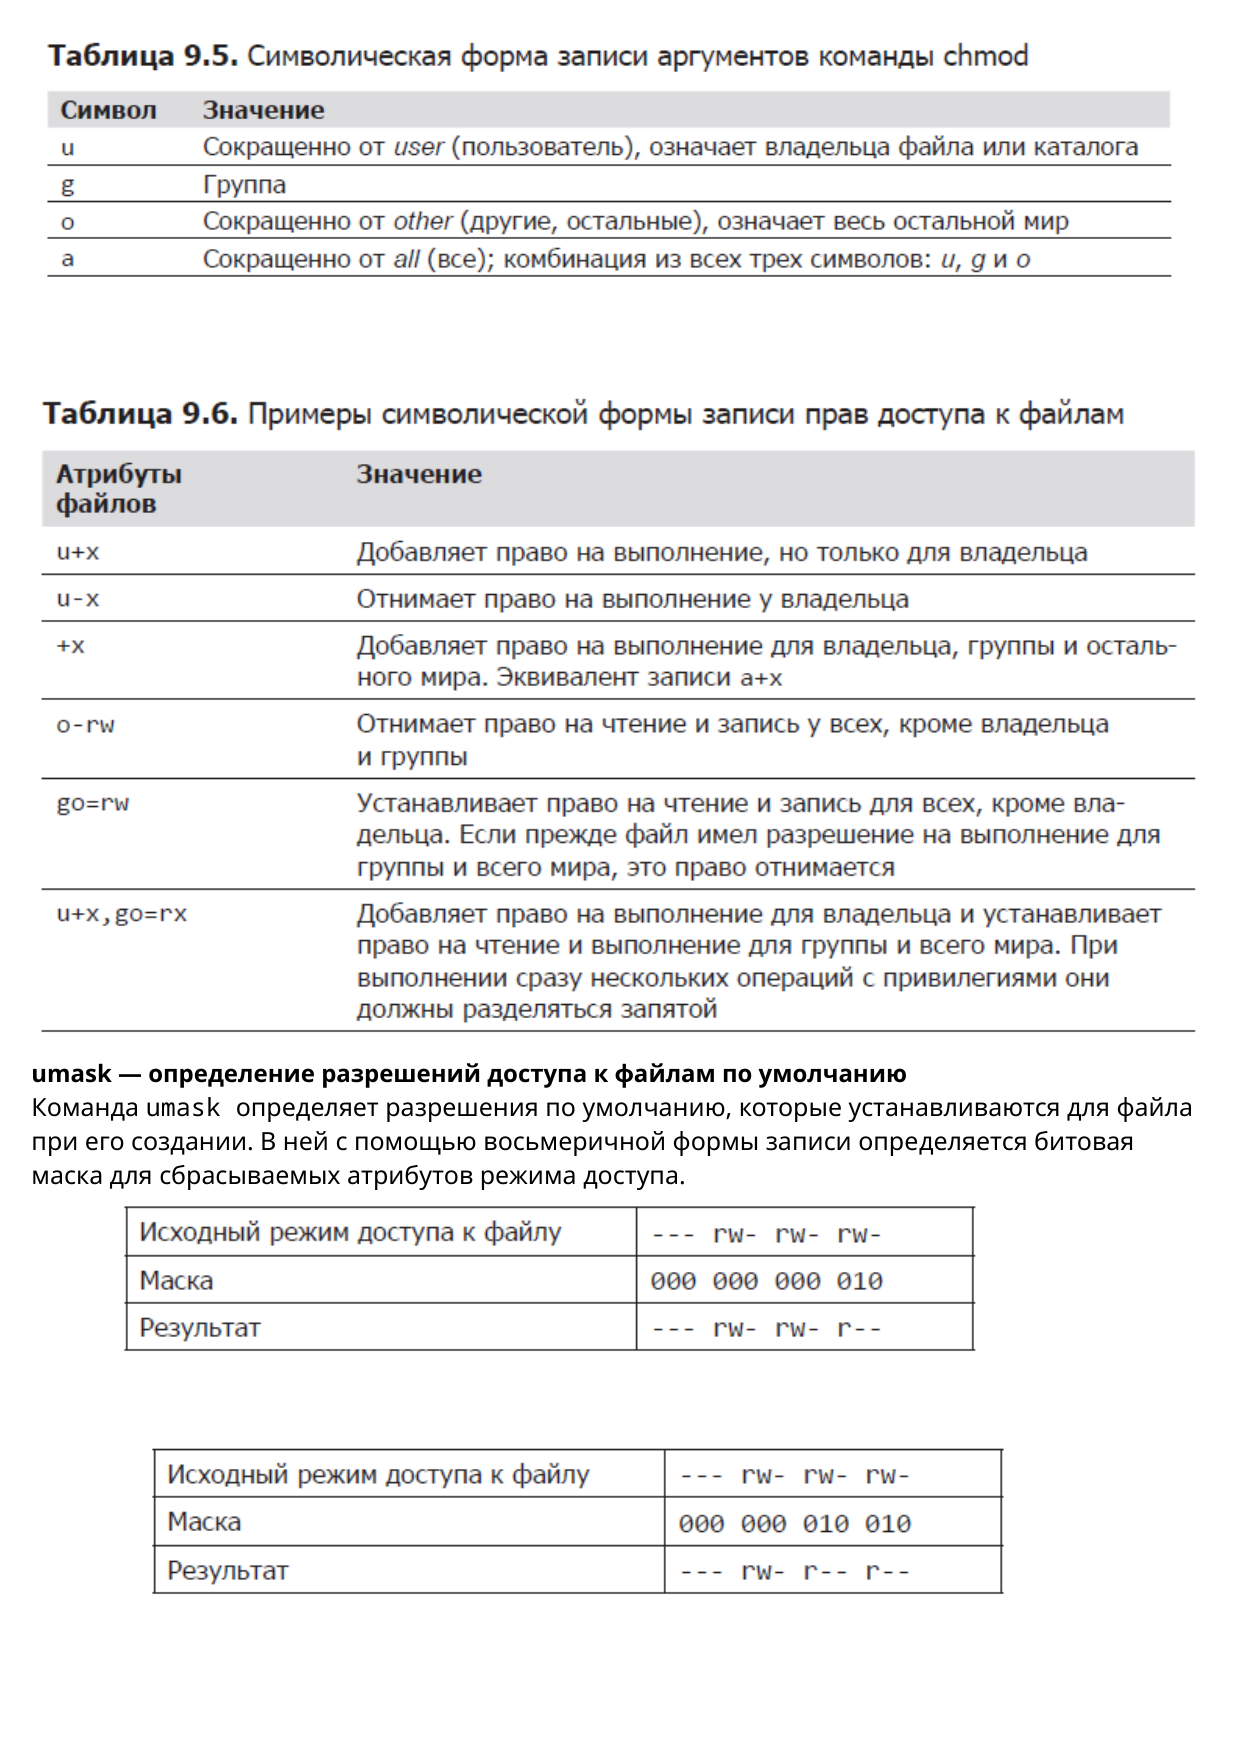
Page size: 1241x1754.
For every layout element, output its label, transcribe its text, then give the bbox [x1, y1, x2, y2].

picture [31, 382, 1211, 1057]
picture [31, 28, 1211, 327]
picture [137, 1427, 1104, 1624]
text umask — определение разрешений доступа к файлам по умолчанию [31, 1057, 1210, 1089]
text Команда umask определяет разрешения по умолчанию, которые устанавливаются для файла при его создании. В ней с помощью восьмеричной формы записи опре­деляется битовая маска для сбрасываемых атрибутов режима доступа. [31, 1089, 1210, 1192]
picture [106, 1191, 1135, 1384]
text [31, 356, 1210, 382]
